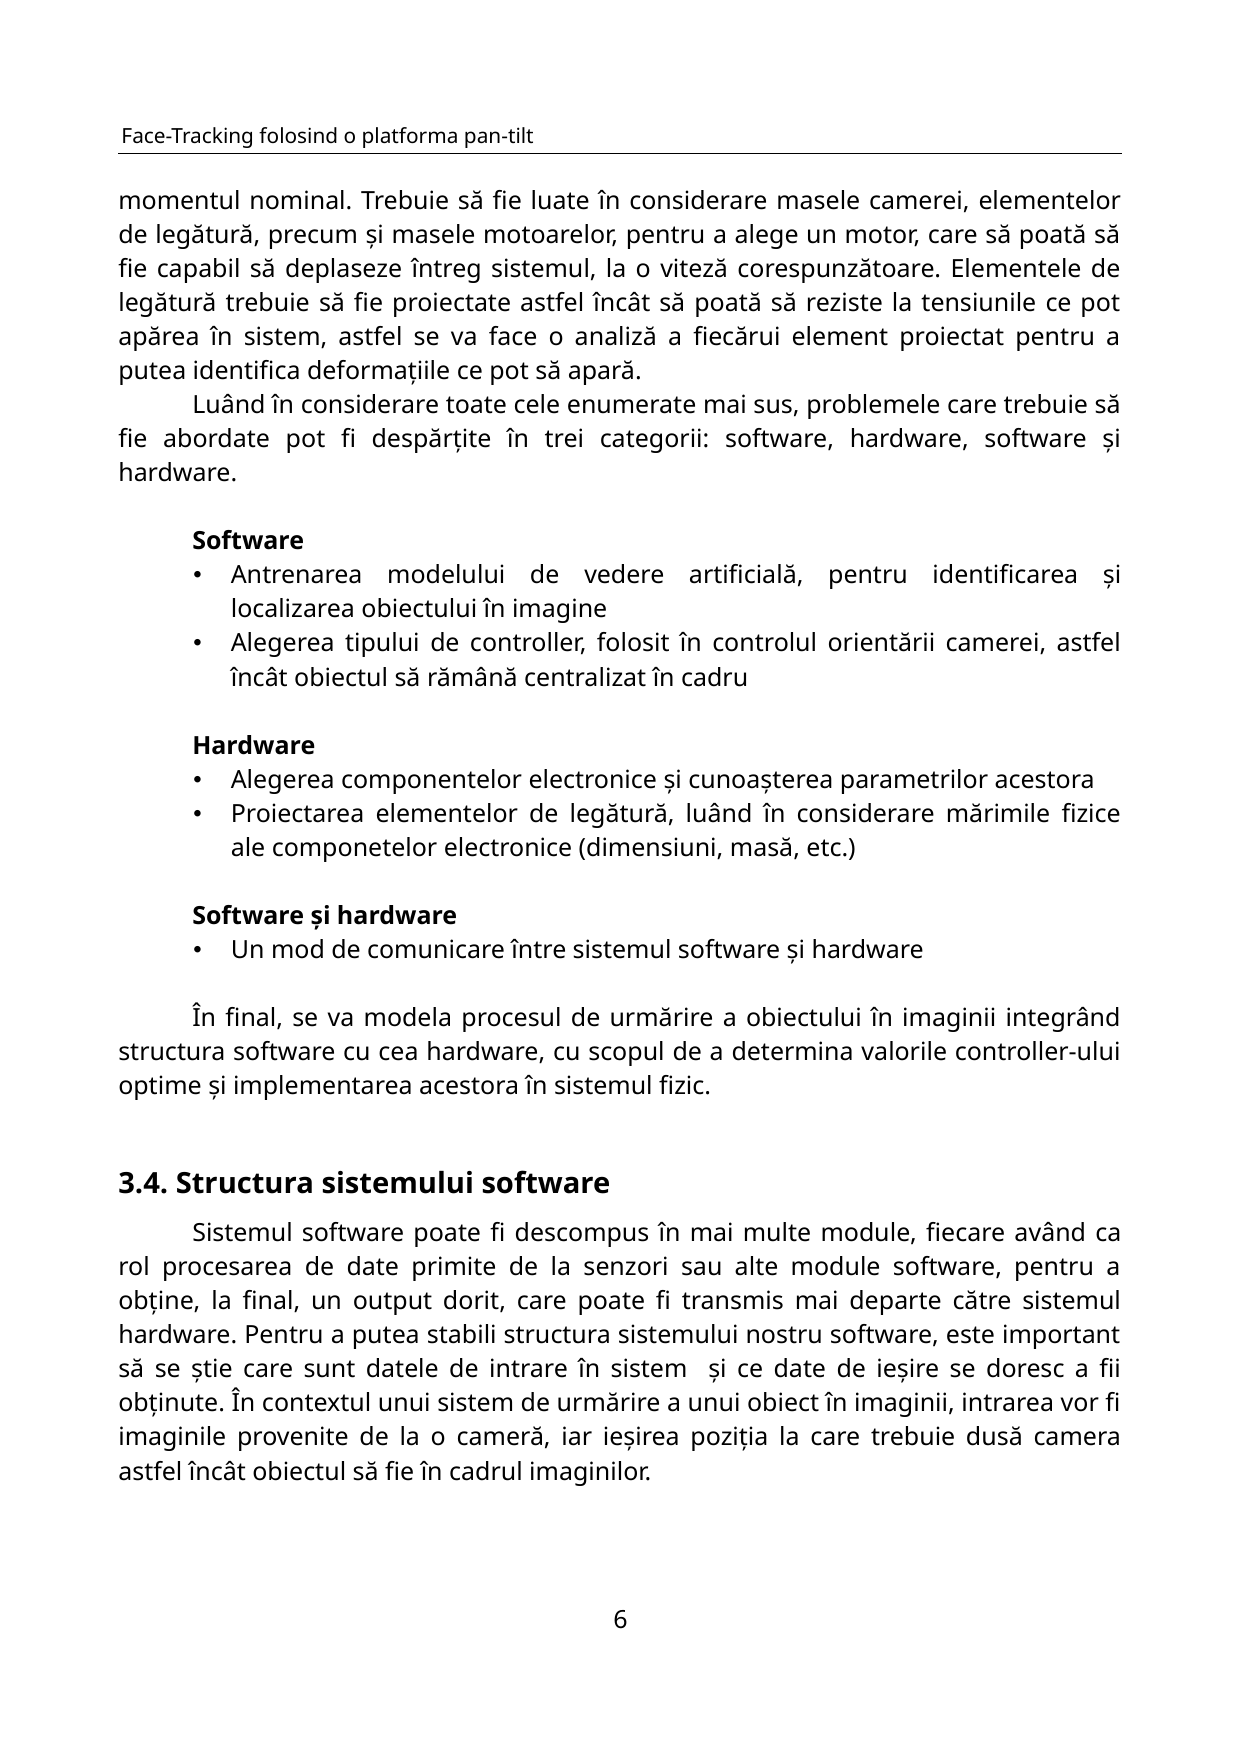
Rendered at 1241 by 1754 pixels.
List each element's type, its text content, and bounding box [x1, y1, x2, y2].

text momentul nominal. Trebuie să fie luate în considerare masele camerei, elementelor de legătură, precum și masele motoarelor, pentru a alege un motor, care să poată să fie capabil să deplaseze întreg sistemul, la o viteză corespunzătoare. Elementele de legătură trebuie să fie proiectate astfel încât să poată să reziste la tensiunile ce pot apărea în sistem, astfel se va face o analiză a fiecărui element proiectat pentru a putea identifica deformațiile ce pot să apară. [118, 182, 1122, 387]
list Alegerea tipului de controller, folosit în controlul orientării camerei, astfel încât obiectul să rămână centralizat în cadru [193, 625, 1122, 693]
list Un mod de comunicare între sistemul software și hardware [193, 932, 1122, 966]
list Antrenarea modelului de vedere artificială, pentru identificarea și localizarea obiectului în imagine [193, 557, 1122, 625]
text Sistemul software poate fi descompus în mai multe module, fiecare având ca rol procesarea de date primite de la senzori sau alte module software, pentru a obține, la final, un output dorit, care poate fi transmis mai departe către sistemul hardware. Pentru a putea stabili structura sistemului nostru software, este important să se știe care sunt datele de intrare în sistem și ce date de ieșire se doresc a fii obținute. În contextul unui sistem de urmărire a unui obiect în imaginii, intrarea vor fi imaginile provenite de la o cameră, iar ieșirea poziția la care trebuie dusă camera astfel încât obiectul să fie în cadrul imaginilor. [118, 1215, 1122, 1487]
text Software [118, 523, 1122, 557]
list Alegerea componentelor electronice și cunoașterea parametrilor acestora [193, 761, 1122, 795]
text În final, se va modela procesul de urmărire a obiectului în imaginii integrând structura software cu cea hardware, cu scopul de a determina valorile controller-ului optime și implementarea acestora în sistemul fizic. [118, 1000, 1122, 1102]
list Proiectarea elementelor de legătură, luând în considerare mărimile fizice ale componetelor electronice (dimensiuni, masă, etc.) [193, 795, 1122, 863]
text Luând în considerare toate cele enumerate mai sus, problemele care trebuie să fie abordate pot fi despărțite în trei categorii: software, hardware, software și hardware. [118, 387, 1122, 489]
text Software și hardware [118, 898, 1122, 932]
text Hardware [118, 727, 1122, 761]
subtitle 3.4. Structura sistemului software [118, 1162, 1122, 1202]
